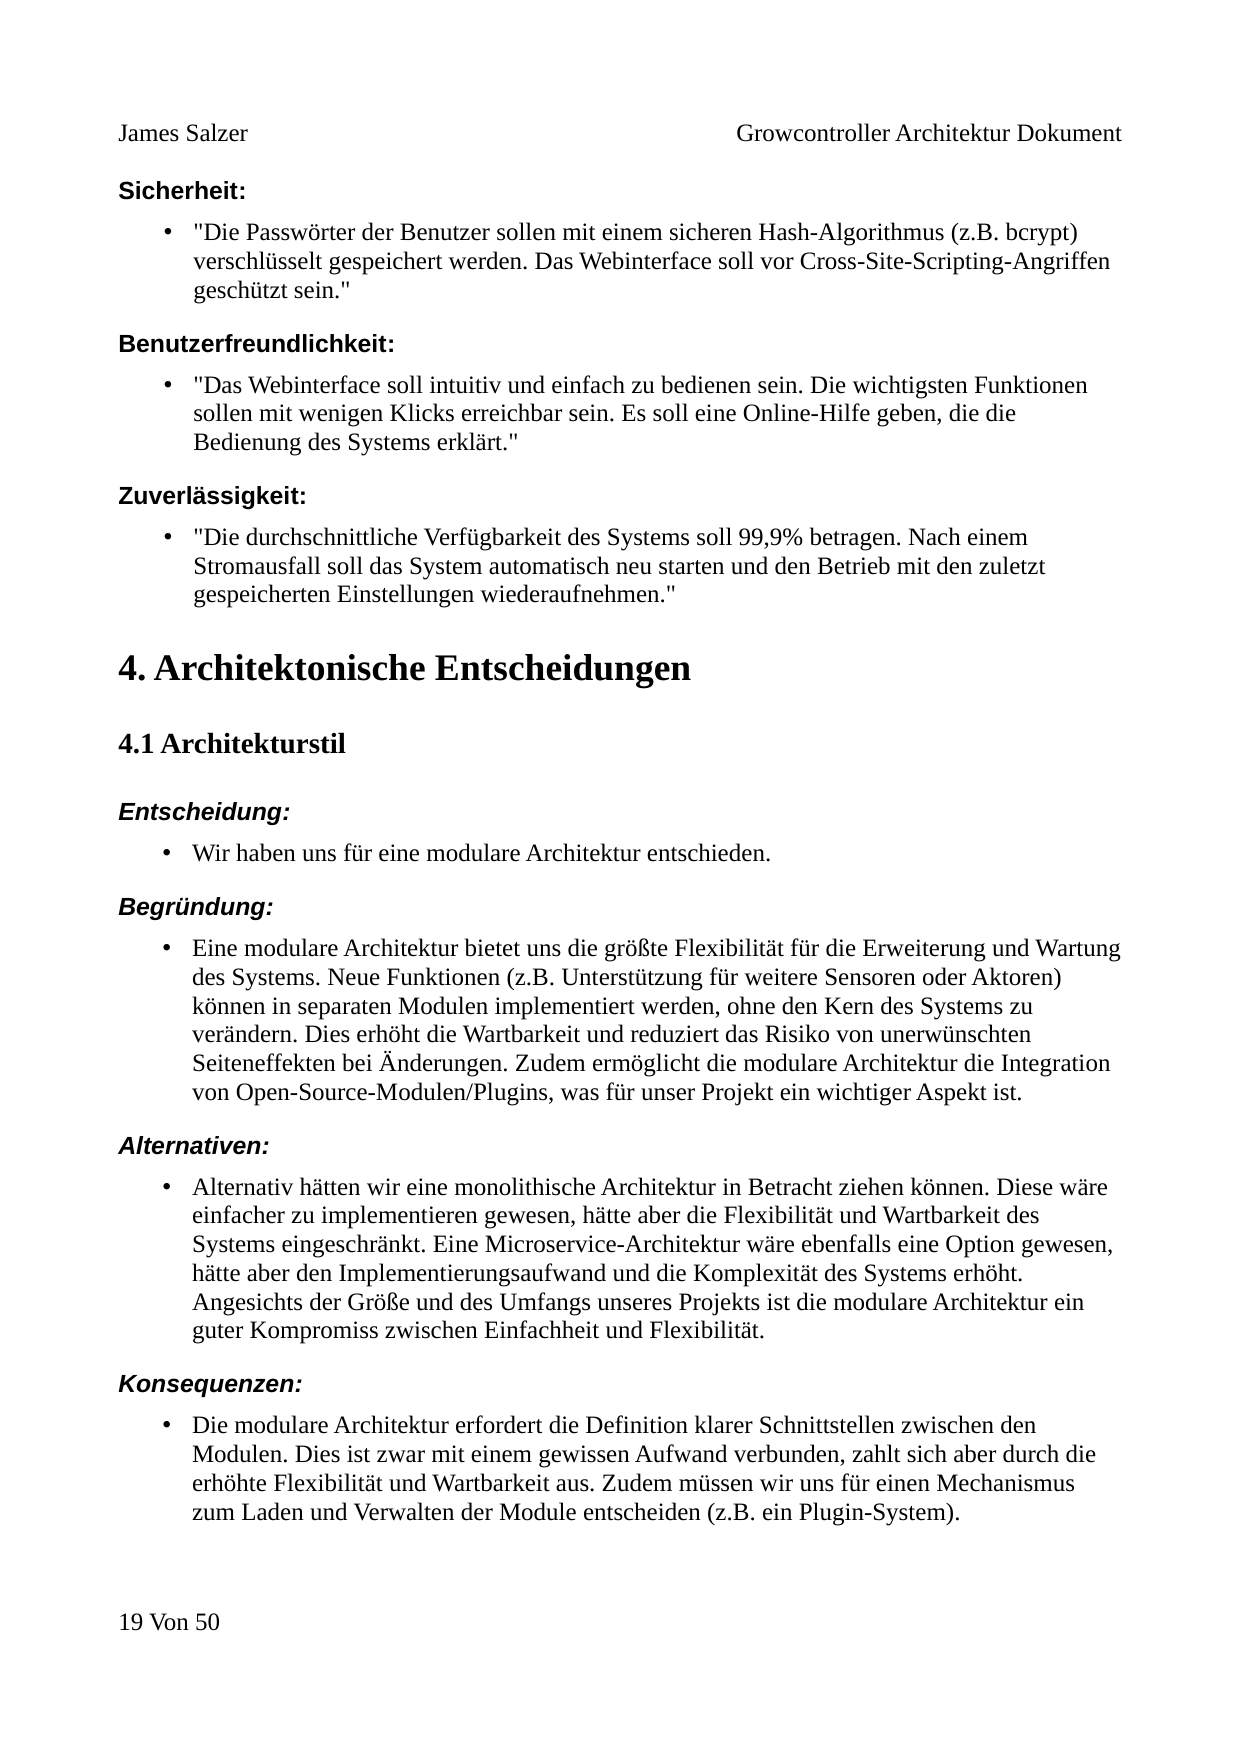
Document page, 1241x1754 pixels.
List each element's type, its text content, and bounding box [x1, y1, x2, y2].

subtitle Begründung: [118, 892, 1122, 921]
list Eine modulare Architektur bietet uns die größte Flexibilität für die Erweiterung und Wartung des Systems. Neue Funktionen (z.B. Unterstützung für weitere Sensoren oder Aktoren) können in separaten Modulen implementiert werden, ohne den Kern des Systems zu verändern. Dies erhöht die Wartbarkeit und reduziert das Risiko von unerwünschten Seiteneffekten bei Änderungen. Zudem ermöglicht die modulare Architektur die Integration von Open-Source-Modulen/Plugins, was für unser Projekt ein wichtiger Aspekt ist. [162, 933, 1122, 1106]
subtitle 4.1 Architekturstil [118, 726, 1122, 760]
subtitle Sicherheit: [118, 176, 1122, 205]
list "Die Passwörter der Benutzer sollen mit einem sicheren Hash-Algorithmus (z.B. bcrypt) verschlüsselt gespeichert werden. Das Webinterface soll vor Cross-Site-Scripting-Angriffen geschützt sein." [164, 217, 1122, 304]
subtitle Zuverlässigkeit: [118, 481, 1122, 509]
subtitle 4. Architektonische Entscheidungen [118, 646, 1122, 689]
subtitle Alternativen: [118, 1131, 1122, 1159]
list "Das Webinterface soll intuitiv und einfach zu bedienen sein. Die wichtigsten Funktionen sollen mit wenigen Klicks erreichbar sein. Es soll eine Online-Hilfe geben, die die Bedienung des Systems erklärt." [164, 370, 1122, 456]
subtitle Entscheidung: [118, 797, 1122, 826]
list Wir haben uns für eine modulare Architektur entschieden. [162, 838, 1122, 867]
list Die modulare Architektur erfordert die Definition klarer Schnittstellen zwischen den Modulen. Dies ist zwar mit einem gewissen Aufwand verbunden, zahlt sich aber durch die erhöhte Flexibilität und Wartbarkeit aus. Zudem müssen wir uns für einen Mechanismus zum Laden und Verwalten der Module entscheiden (z.B. ein Plugin-System). [162, 1410, 1122, 1525]
subtitle Benutzerfreundlichkeit: [118, 329, 1122, 357]
list Alternativ hätten wir eine monolithische Architektur in Betracht ziehen können. Diese wäre einfacher zu implementieren gewesen, hätte aber die Flexibilität und Wartbarkeit des Systems eingeschränkt. Eine Microservice-Architektur wäre ebenfalls eine Option gewesen, hätte aber den Implementierungsaufwand und die Komplexität des Systems erhöht. Angesichts der Größe und des Umfangs unseres Projekts ist die modulare Architektur ein guter Kompromiss zwischen Einfachheit und Flexibilität. [162, 1172, 1122, 1344]
subtitle Konsequenzen: [118, 1369, 1122, 1398]
list "Die durchschnittliche Verfügbarkeit des Systems soll 99,9% betragen. Nach einem Stromausfall soll das System automatisch neu starten und den Betrieb mit den zuletzt gespeicherten Einstellungen wiederaufnehmen." [164, 522, 1122, 608]
